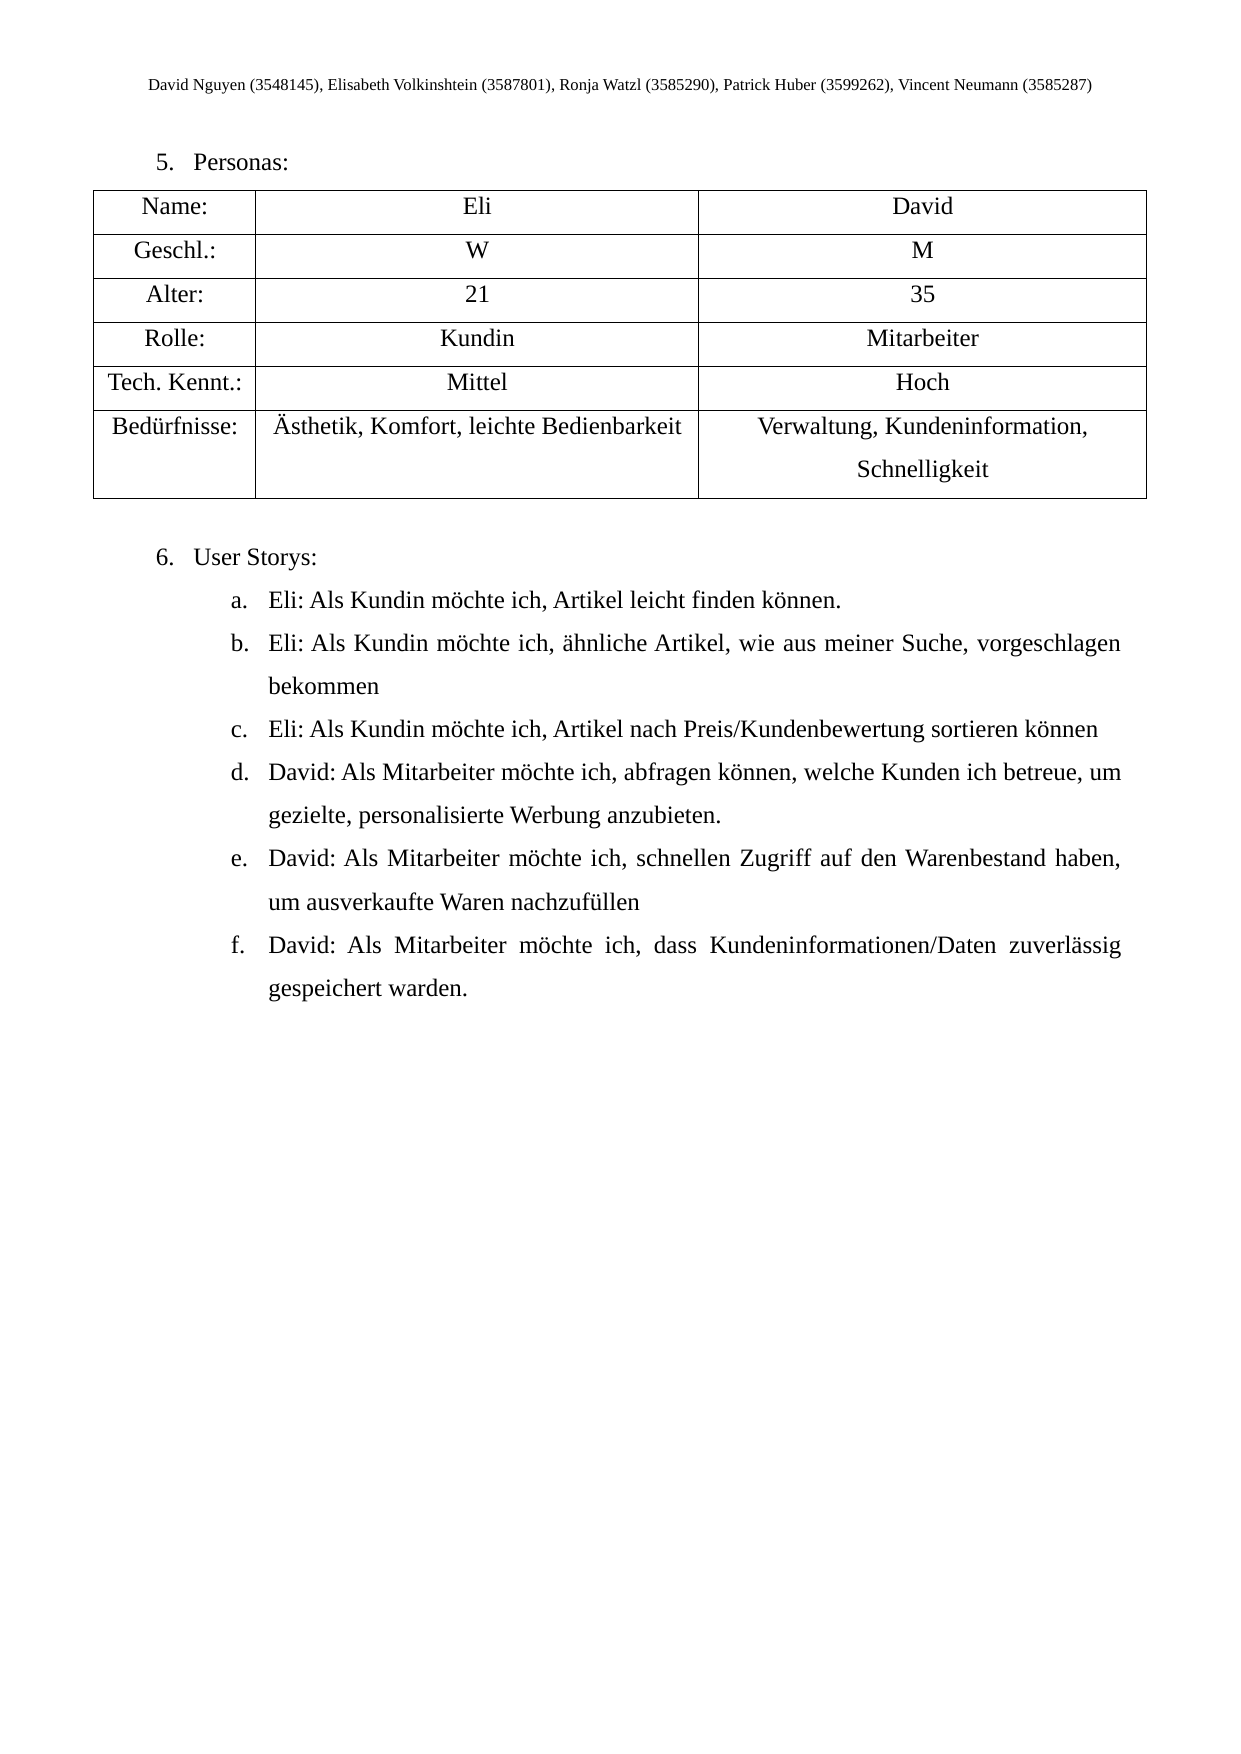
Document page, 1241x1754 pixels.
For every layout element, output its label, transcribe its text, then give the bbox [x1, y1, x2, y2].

table_cell Verwaltung, Kundeninformation, Schnelligkeit [699, 411, 1146, 497]
table_header David [699, 191, 1146, 234]
list User Storys: [156, 542, 1122, 570]
table_cell 21 [256, 279, 698, 322]
table_cell 35 [699, 279, 1146, 322]
table_cell W [256, 235, 698, 278]
list David: Als Mitarbeiter möchte ich, dass Kundeninformationen/Daten zuverlässig gespeichert warden. [231, 930, 1122, 1002]
list David: Als Mitarbeiter möchte ich, schnellen Zugriff auf den Warenbestand haben, um ausverkaufte Waren nachzufüllen [231, 843, 1122, 915]
list David: Als Mitarbeiter möchte ich, abfragen können, welche Kunden ich betreue, um gezielte, personalisierte Werbung anzubieten. [231, 757, 1122, 829]
list Eli: Als Kundin möchte ich, ähnliche Artikel, wie aus meiner Suche, vorgeschlagen bekommen [231, 628, 1122, 700]
table_cell Rolle: [94, 323, 255, 366]
table_cell Tech. Kennt.: [94, 367, 255, 410]
table_cell Geschl.: [94, 235, 255, 278]
table_cell Alter: [94, 279, 255, 322]
table_cell Kundin [256, 323, 698, 366]
table_header Eli [256, 191, 698, 234]
table_cell Bedürfnisse: [94, 411, 255, 497]
table_cell M [699, 235, 1146, 278]
list Eli: Als Kundin möchte ich, Artikel nach Preis/Kundenbewertung sortieren können [231, 714, 1122, 743]
table_cell Hoch [699, 367, 1146, 410]
table_header Name: [94, 191, 255, 234]
list Eli: Als Kundin möchte ich, Artikel leicht finden können. [231, 585, 1122, 613]
table_cell Mittel [256, 367, 698, 410]
table_cell Mitarbeiter [699, 323, 1146, 366]
list Personas: [156, 147, 1122, 176]
table_cell Ästhetik, Komfort, leichte Bedienbarkeit [256, 411, 698, 497]
